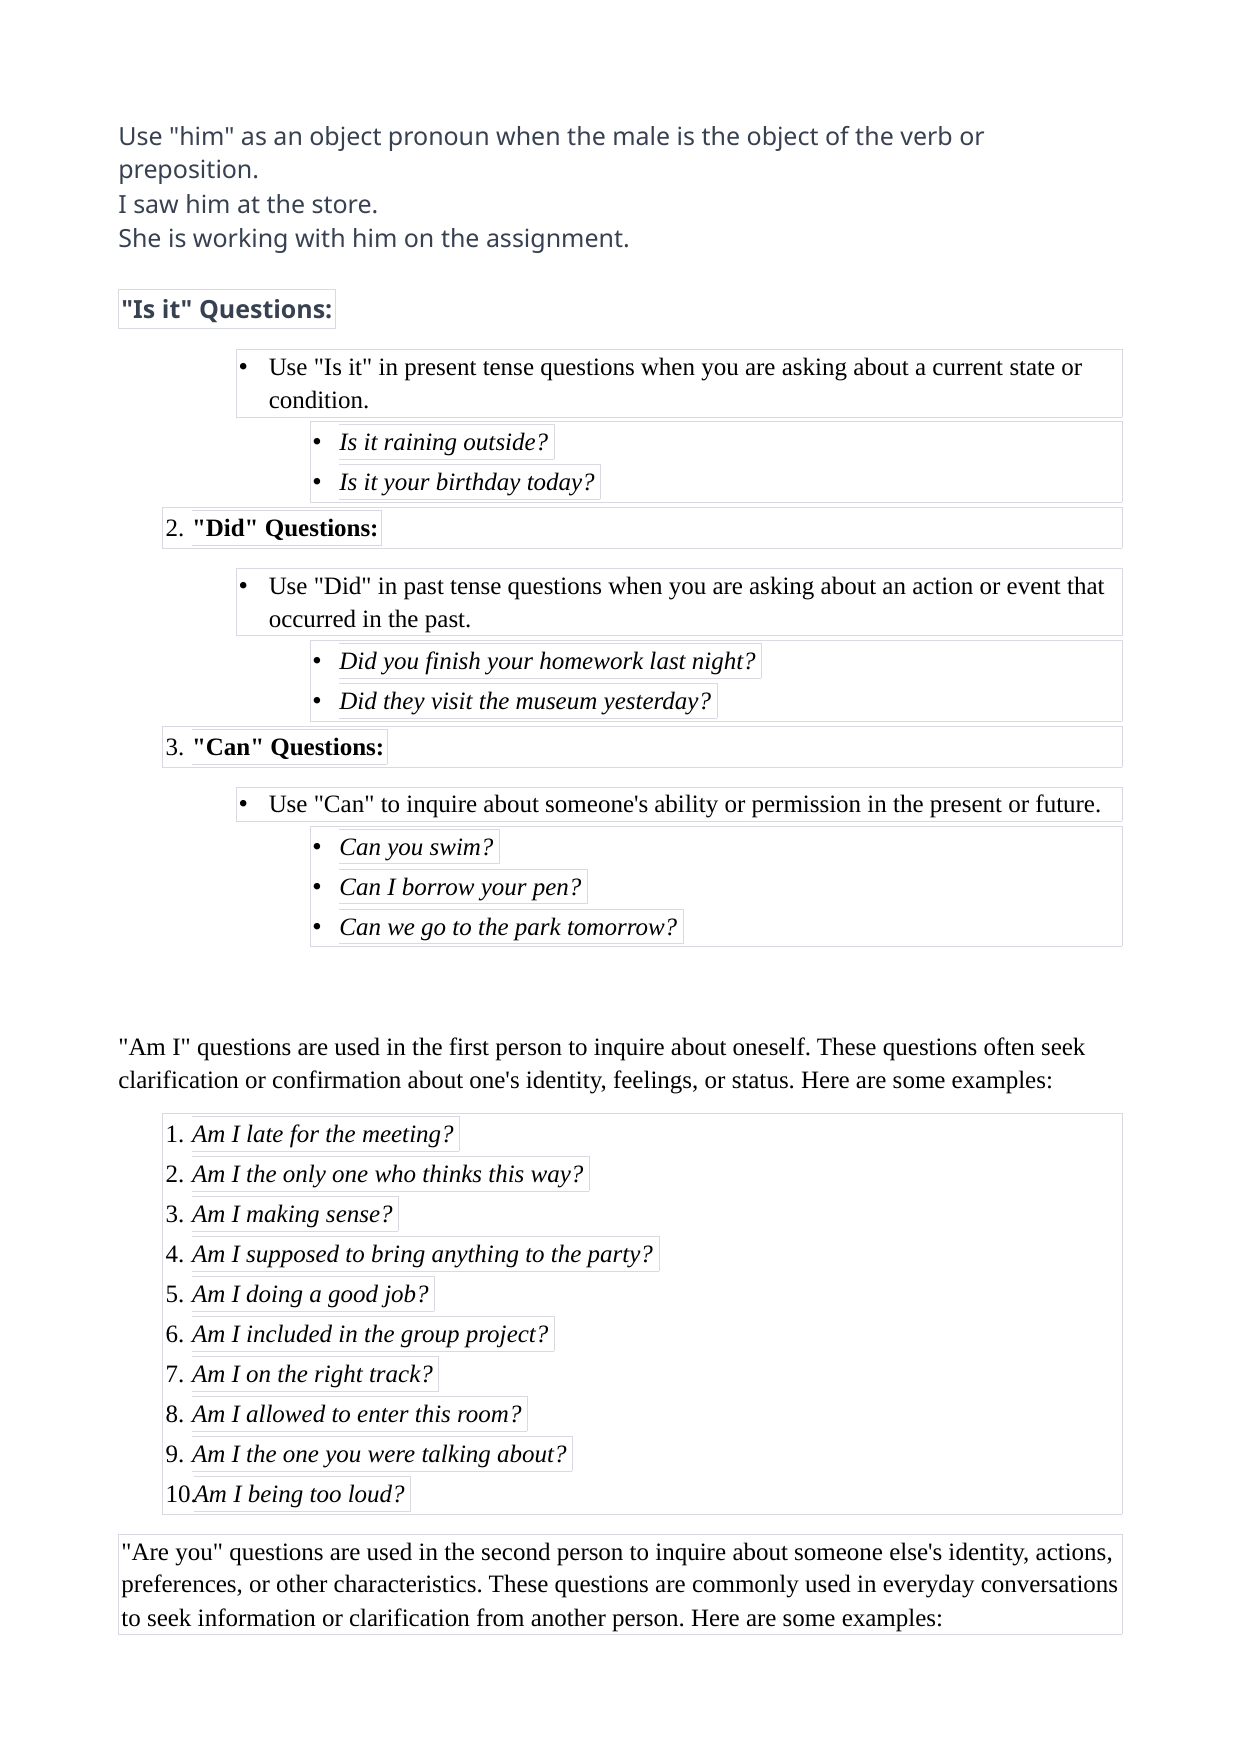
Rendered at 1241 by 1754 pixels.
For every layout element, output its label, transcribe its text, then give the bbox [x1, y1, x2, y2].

text I saw him at the store. [118, 186, 1122, 220]
list Use "Is it" in present tense questions when you are asking about a current state or condition. [237, 350, 1122, 417]
text Use "him" as an object pronoun when the male is the object of the verb or preposition. [118, 118, 1122, 186]
list Am I included in the group project? [163, 1313, 1122, 1351]
list Is it raining outside? [311, 422, 1122, 459]
text [336, 288, 1122, 328]
list Am I the one you were talking about? [163, 1433, 1122, 1471]
list Am I the only one who thinks this way? [163, 1153, 1122, 1191]
list Did they visit the museum yesterday? [311, 680, 1122, 721]
list Use "Did" in past tense questions when you are asking about an action or event that occurred in the past. [237, 569, 1122, 635]
list Is it your birthday today? [311, 461, 1122, 502]
list Am I doing a good job? [163, 1273, 1122, 1311]
list "Did" Questions: [163, 508, 1122, 548]
list Can I borrow your pen? [311, 866, 1122, 903]
text "Are you" questions are used in the second person to inquire about someone else's identity, actions, preferences, or other characteristics. These questions are commonly used in everyday conversations to seek information or clarification from another person. Here are some examples: [119, 1535, 1122, 1634]
list Am I supposed to bring anything to the party? [163, 1233, 1122, 1271]
list Can we go to the park tomorrow? [311, 906, 1122, 946]
list Did you finish your homework last night? [311, 641, 1122, 678]
list Use "Can" to inquire about someone's ability or permission in the present or future. [237, 788, 1122, 821]
list Am I late for the meeting? [163, 1114, 1122, 1151]
list Am I making sense? [163, 1193, 1122, 1231]
text She is working with him on the assignment. [118, 220, 1122, 254]
list Can you swim? [311, 827, 1122, 863]
list "Can" Questions: [163, 727, 1122, 767]
text "Is it" Questions: [119, 290, 335, 328]
list Am I being too loud? [163, 1473, 1122, 1514]
list Am I allowed to enter this room? [163, 1393, 1122, 1431]
list Am I on the right track? [163, 1353, 1122, 1391]
text "Am I" questions are used in the first person to inquire about oneself. These questions often seek clarification or confirmation about one's identity, feelings, or status. Here are some examples: [118, 966, 1122, 1094]
